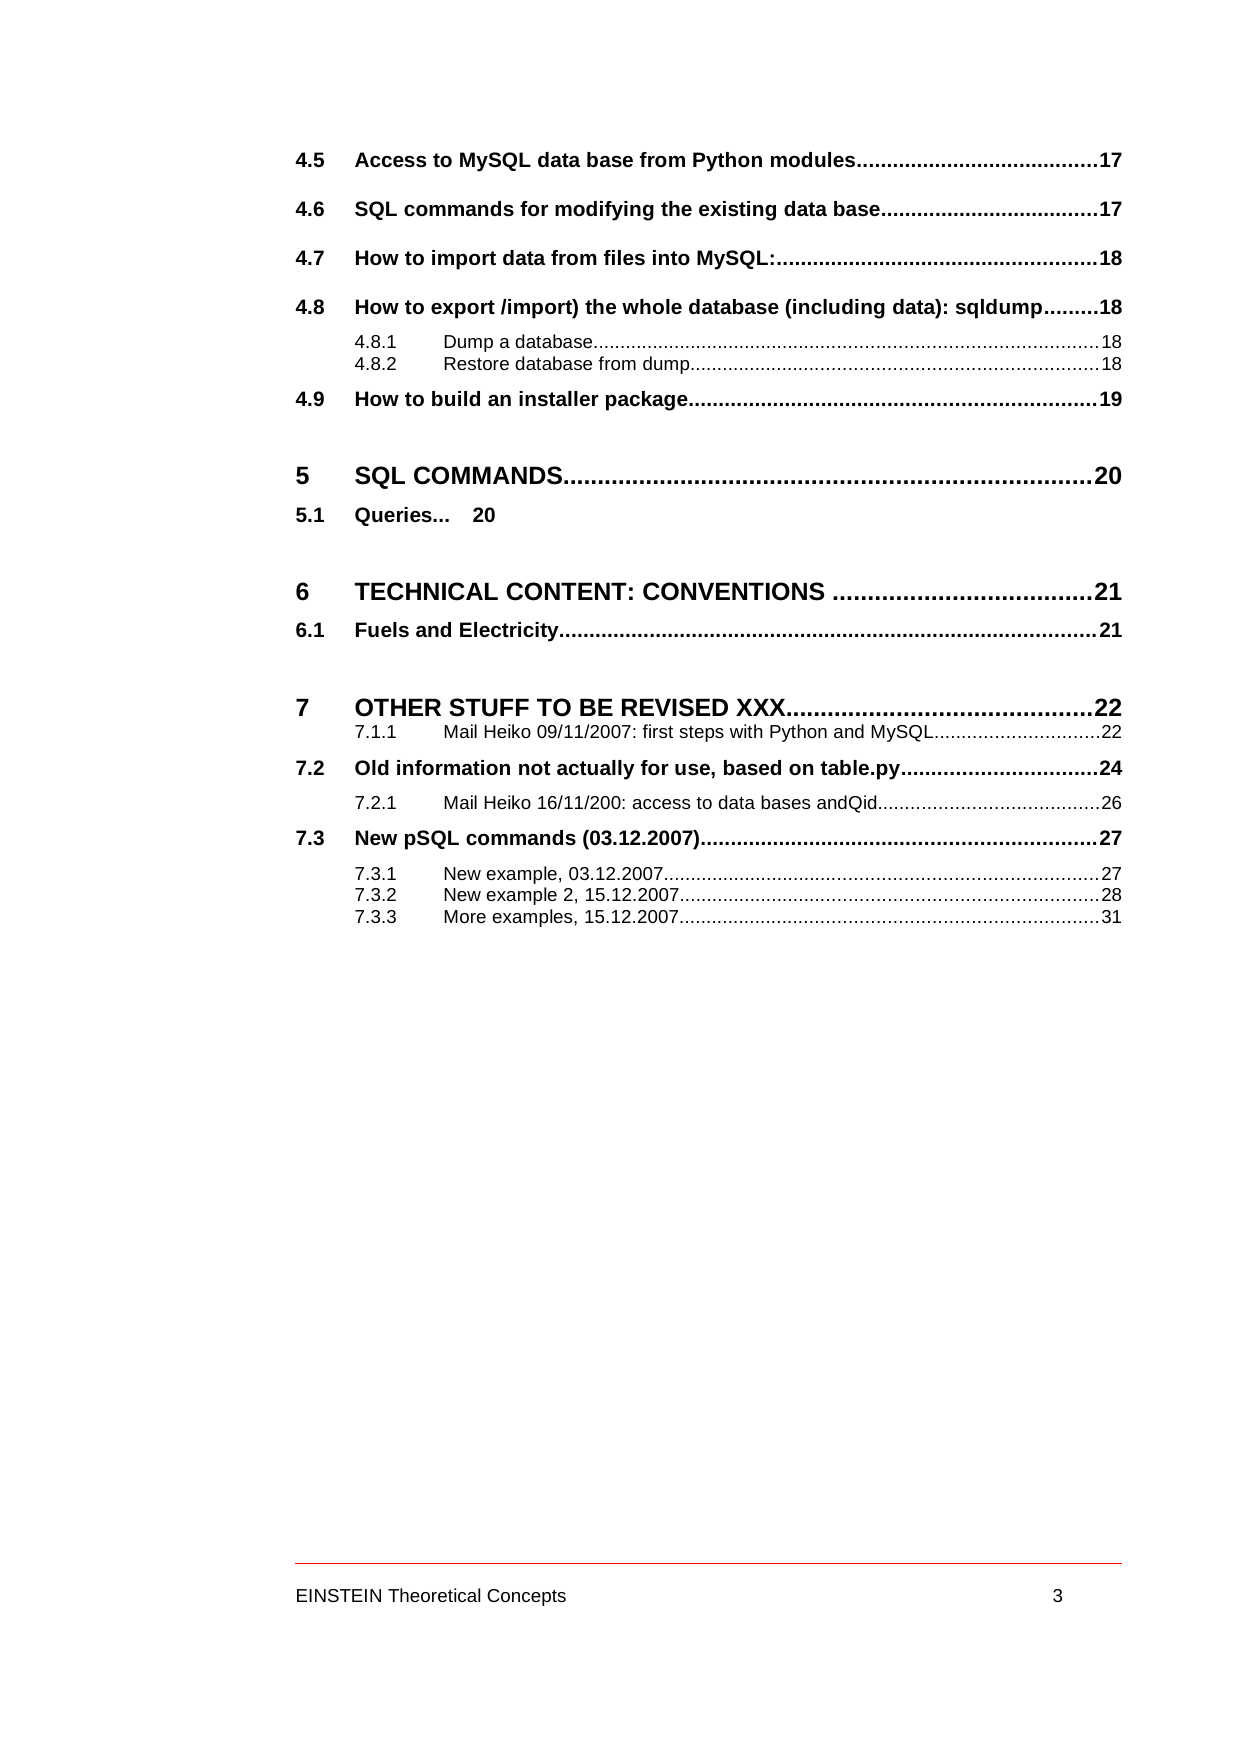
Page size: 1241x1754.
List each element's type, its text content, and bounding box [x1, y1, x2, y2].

text 7.2 Old information not actually for use, based on table.py 24 [295, 756, 1122, 779]
text 4.5 Access to MySQL data base from Python modules 17 [295, 148, 1122, 172]
text 5 SQL commands 20 [295, 461, 1122, 490]
text 6 Technical Content: conventions ... 21 [295, 577, 1122, 606]
text 4.8 How to export /import) the whole database (including data): sqldump 18 [295, 295, 1122, 319]
text 4.8.1 Dump a database 18 [354, 331, 1122, 353]
text 4.7 How to import data from files into MySQL: 18 [295, 246, 1122, 270]
text 5.1 Queries... 20 [295, 503, 1122, 527]
text 4.9 How to build an installer package 19 [295, 387, 1122, 411]
text 7.3.1 New example, 03.12.2007 27 [354, 863, 1122, 884]
text 4.6 SQL commands for modifying the existing data base 17 [295, 197, 1122, 221]
text 7 Other stuff to be revised XXX 22 [295, 692, 1122, 721]
text 7.3.2 New example 2, 15.12.2007 28 [354, 884, 1122, 906]
text 7.2.1 Mail Heiko 16/11/200: access to data bases andQid 26 [354, 792, 1122, 814]
text 7.1.1 Mail Heiko 09/11/2007: first steps with Python and MySQL 22 [354, 721, 1122, 743]
text 7.3 New pSQL commands (03.12.2007) 27 [295, 826, 1122, 850]
text 7.3.3 More examples, 15.12.2007 31 [354, 906, 1122, 927]
text 6.1 Fuels and Electricity 21 [295, 618, 1122, 642]
text 4.8.2 Restore database from dump 18 [354, 353, 1122, 374]
